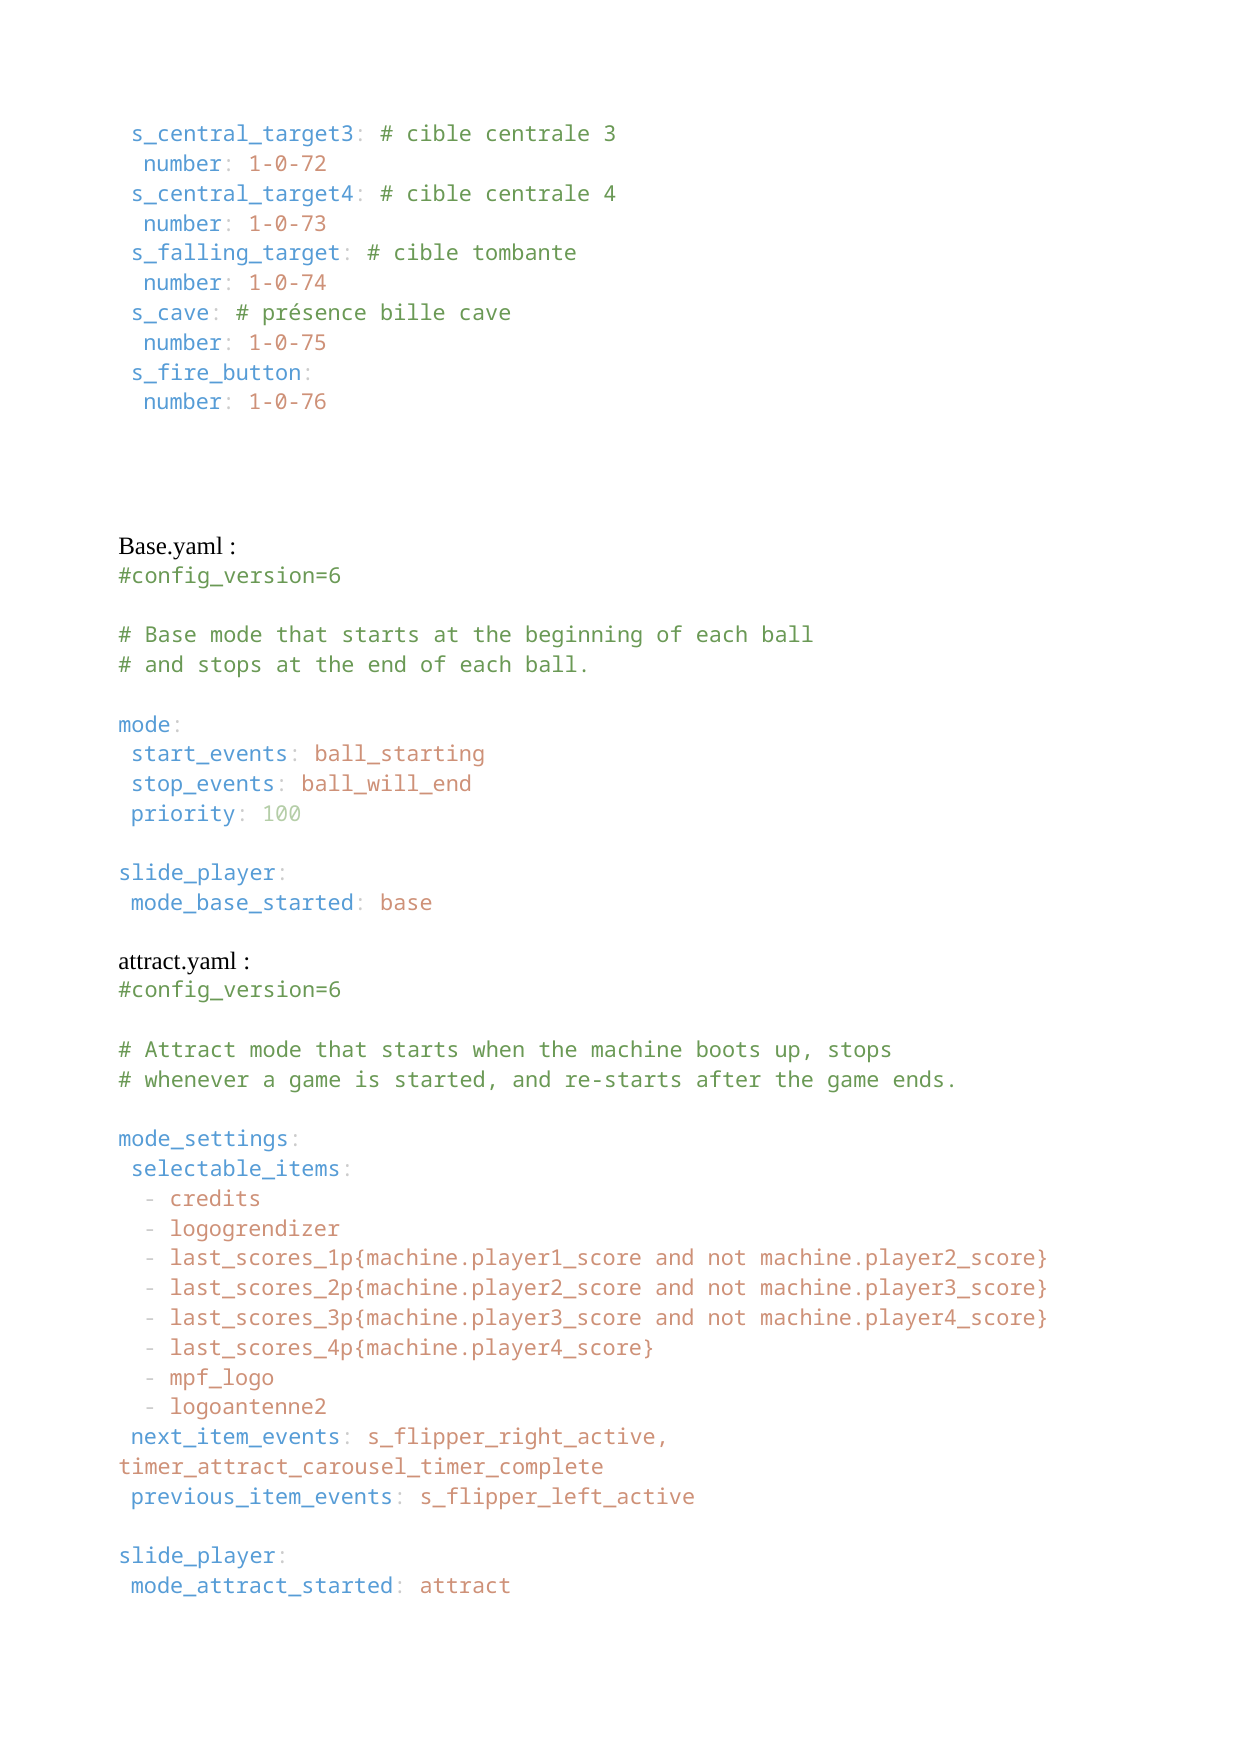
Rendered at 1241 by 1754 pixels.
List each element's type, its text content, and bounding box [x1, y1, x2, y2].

text start_events: ball_starting [118, 738, 1122, 768]
text # whenever a game is started, and re-starts after the game ends. [118, 1064, 1122, 1093]
text mode_attract_started: attract [118, 1570, 1122, 1600]
text - last_scores_3p{machine.player3_score and not machine.player4_score} [118, 1302, 1122, 1332]
text number: 1-0-76 [118, 386, 1122, 416]
text s_central_target4: # cible centrale 4 [118, 178, 1122, 207]
text stop_events: ball_will_end [118, 768, 1122, 798]
text slide_player: [118, 857, 1122, 887]
text - logoantenne2 [118, 1391, 1122, 1421]
text mode: [118, 708, 1122, 738]
text slide_player: [118, 1540, 1122, 1570]
text number: 1-0-75 [118, 327, 1122, 356]
text #config_version=6 [118, 974, 1122, 1004]
text - last_scores_2p{machine.player2_score and not machine.player3_score} [118, 1272, 1122, 1302]
text next_item_events: s_flipper_right_active, timer_attract_carousel_timer_complete [118, 1421, 1122, 1481]
text - last_scores_4p{machine.player4_score} [118, 1332, 1122, 1362]
text #config_version=6 [118, 560, 1122, 589]
text # Base mode that starts at the beginning of each ball [118, 619, 1122, 649]
text priority: 100 [118, 798, 1122, 828]
text Base.yaml : [118, 531, 1122, 560]
text number: 1-0-72 [118, 148, 1122, 178]
text s_falling_target: # cible tombante [118, 237, 1122, 267]
text - credits [118, 1183, 1122, 1213]
text attract.yaml : [118, 946, 1122, 974]
text # Attract mode that starts when the machine boots up, stops [118, 1034, 1122, 1064]
text mode_settings: [118, 1123, 1122, 1153]
text s_central_target3: # cible centrale 3 [118, 118, 1122, 148]
text - logogrendizer [118, 1213, 1122, 1242]
text - mpf_logo [118, 1362, 1122, 1391]
text number: 1-0-74 [118, 267, 1122, 297]
text previous_item_events: s_flipper_left_active [118, 1481, 1122, 1511]
text # and stops at the end of each ball. [118, 649, 1122, 679]
text s_cave: # présence bille cave [118, 297, 1122, 327]
text - last_scores_1p{machine.player1_score and not machine.player2_score} [118, 1242, 1122, 1272]
text number: 1-0-73 [118, 207, 1122, 237]
text mode_base_started: base [118, 887, 1122, 917]
text selectable_items: [118, 1153, 1122, 1183]
text s_fire_button: [118, 356, 1122, 386]
